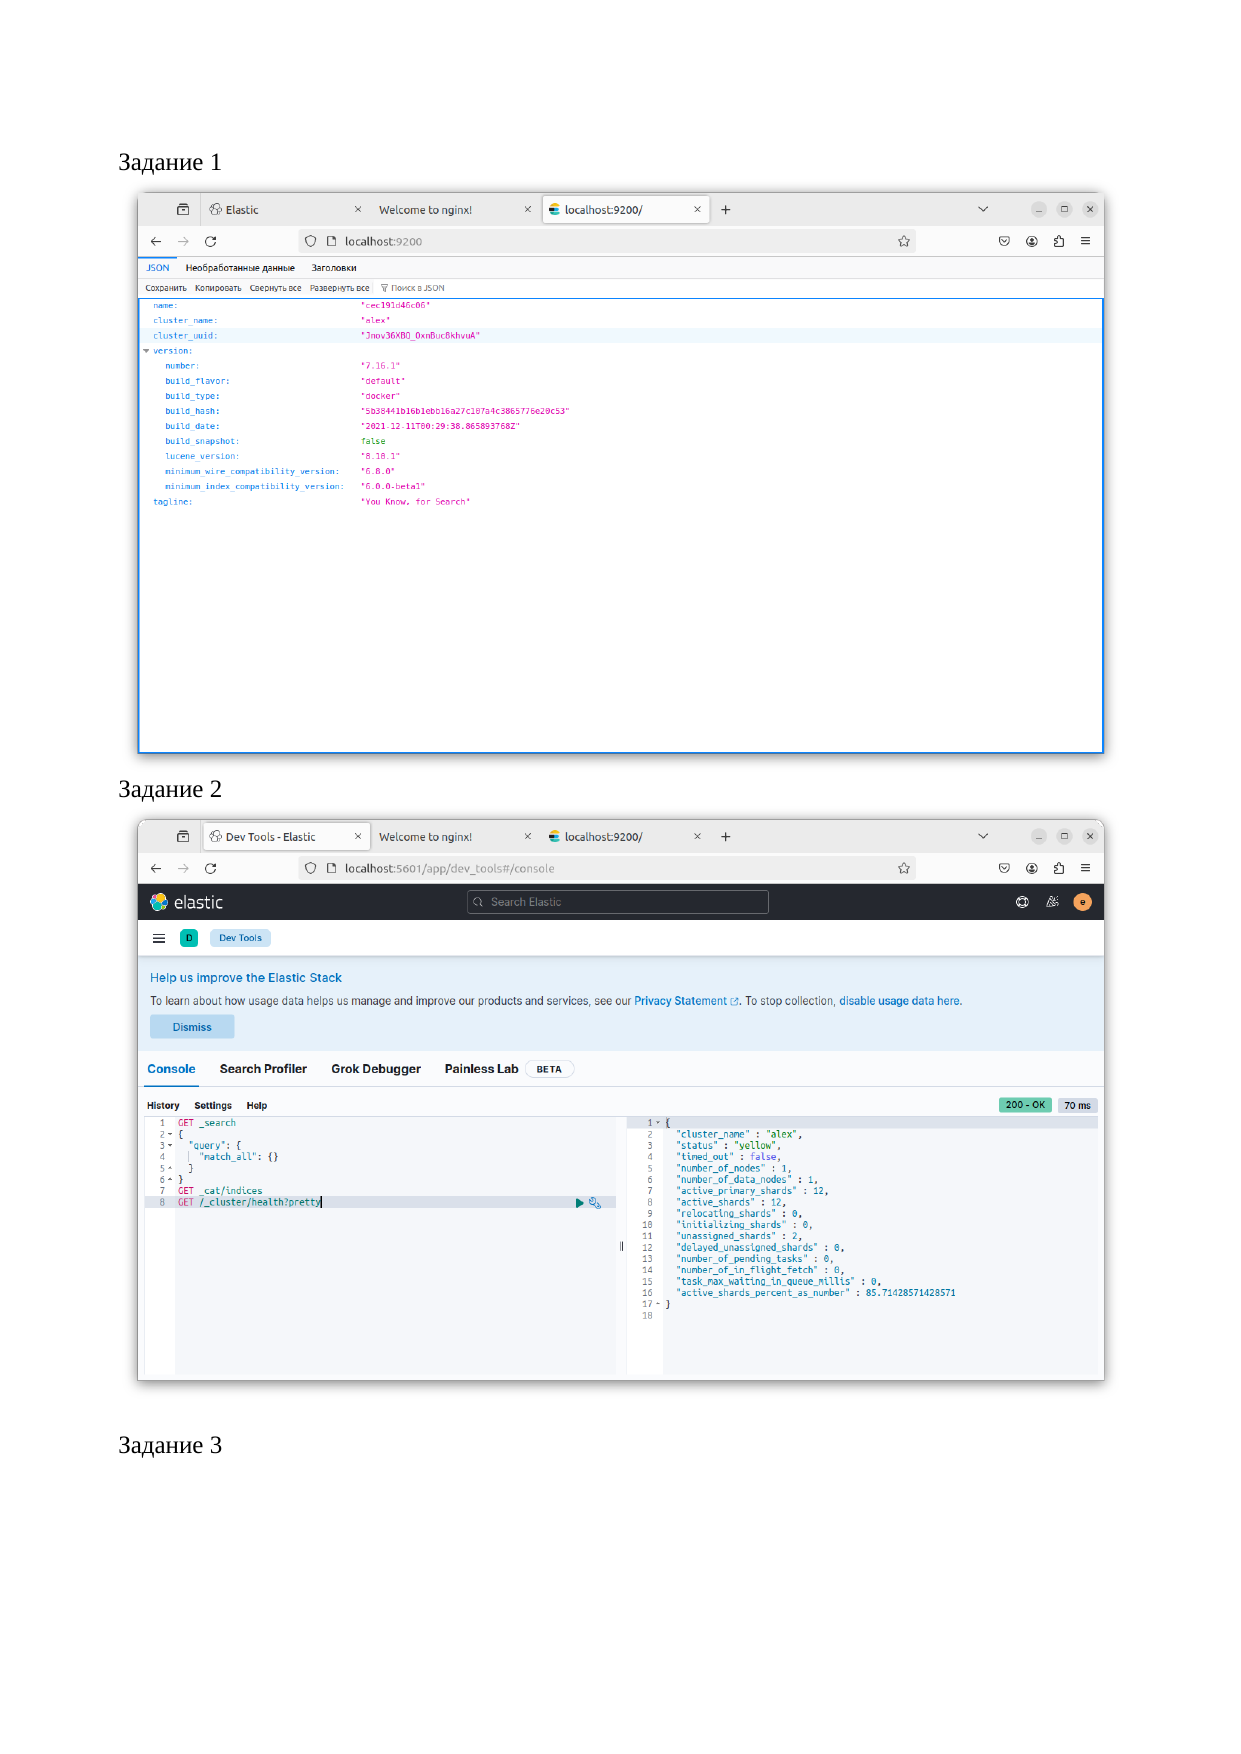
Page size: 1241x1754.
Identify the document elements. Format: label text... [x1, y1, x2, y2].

text Задание 1 [118, 147, 1122, 175]
picture [118, 175, 1123, 775]
picture [118, 803, 1123, 1402]
text Задание 3 [118, 1430, 1122, 1459]
text Задание 2 [118, 775, 1122, 803]
